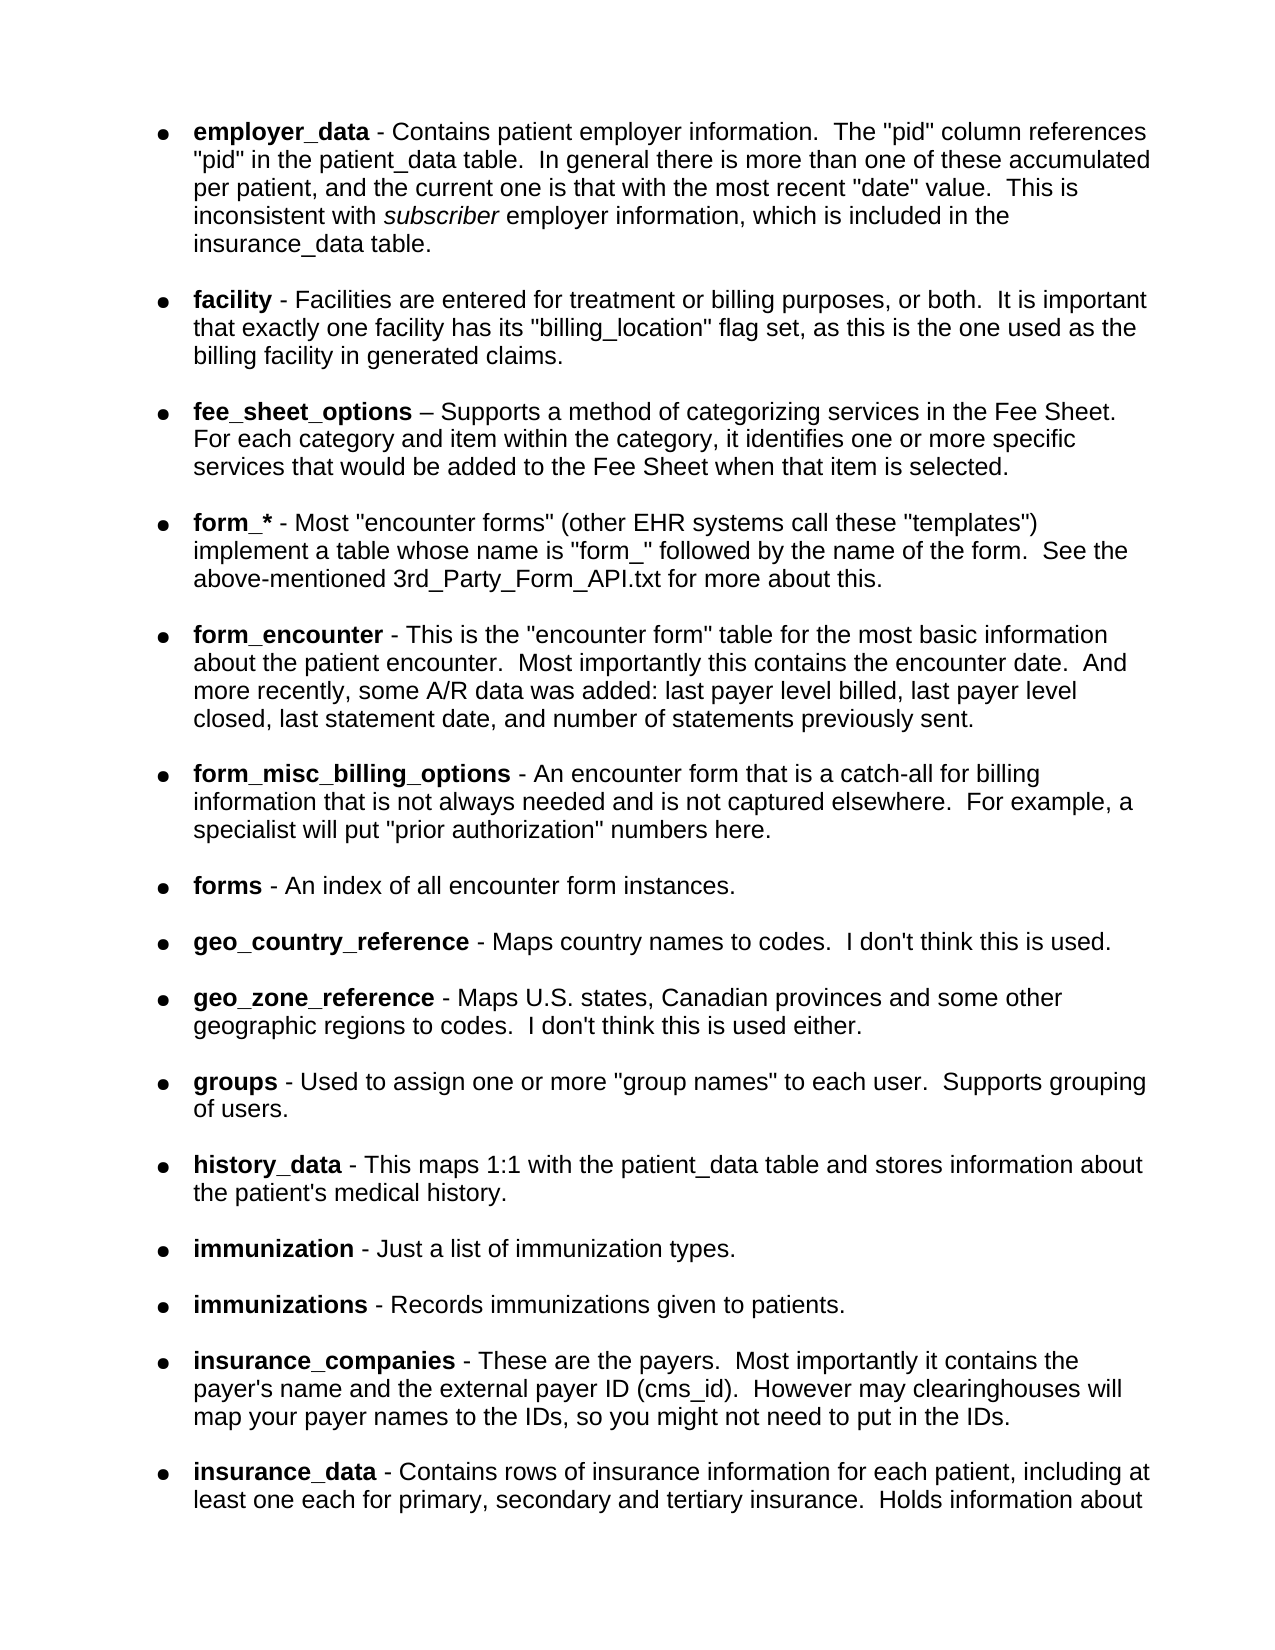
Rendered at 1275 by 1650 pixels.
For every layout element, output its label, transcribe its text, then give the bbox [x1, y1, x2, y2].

list insurance_companies - These are the payers. Most importantly it contains the payer's name and the external payer ID (cms_id). However may clearinghouses will map your payer names to the IDs, so you might not need to put in the IDs. [156, 1346, 1157, 1458]
list geo_country_reference - Maps country names to codes. I don't think this is used. [156, 928, 1157, 983]
list history_data - This maps 1:1 with the patient_data table and stores information about the patient's medical history. [156, 1151, 1157, 1235]
list geo_zone_reference - Maps U.S. states, Canadian provinces and some other geographic regions to codes. I don't think this is used either. [156, 983, 1157, 1067]
list form_* - Most "encounter forms" (other EHR systems call these "templates") implement a table whose name is "form_" followed by the name of the form. See the above-mentioned 3rd_Party_Form_API.txt for more about this. [156, 509, 1157, 621]
list form_misc_billing_options - An encounter form that is a catch-all for billing information that is not always needed and is not captured elsewhere. For example, a specialist will put "prior authorization" numbers here. [156, 760, 1157, 872]
list form_encounter - This is the "encounter form" table for the most basic information about the patient encounter. Most importantly this contains the encounter date. And more recently, some A/R data was added: last payer level billed, last payer level closed, last statement date, and number of statements previously sent. [156, 621, 1157, 760]
list facility - Facilities are entered for treatment or billing purposes, or both. It is important that exactly one facility has its "billing_location" flag set, as this is the one used as the billing facility in generated claims. [156, 286, 1157, 397]
list immunization - Just a list of immunization types. [156, 1235, 1157, 1291]
list immunizations - Records immunizations given to patients. [156, 1291, 1157, 1346]
list fee_sheet_options – Supports a method of categorizing services in the Fee Sheet. For each category and item within the category, it identifies one or more specific services that would be added to the Fee Sheet when that item is selected. [156, 397, 1157, 509]
list groups - Used to assign one or more "group names" to each user. Supports grouping of users. [156, 1067, 1157, 1151]
list forms - An index of all encounter form instances. [156, 872, 1157, 928]
list employer_data - Contains patient employer information. The "pid" column references "pid" in the patient_data table. In general there is more than one of these accumulated per patient, and the current one is that with the most recent "date" value. This is inconsistent with subscriber employer information, which is included in the insurance_data table. [156, 118, 1157, 286]
list insurance_data - Contains rows of insurance information for each patient, including at least one each for primary, secondary and tertiary insurance. Holds information about [156, 1458, 1157, 1514]
